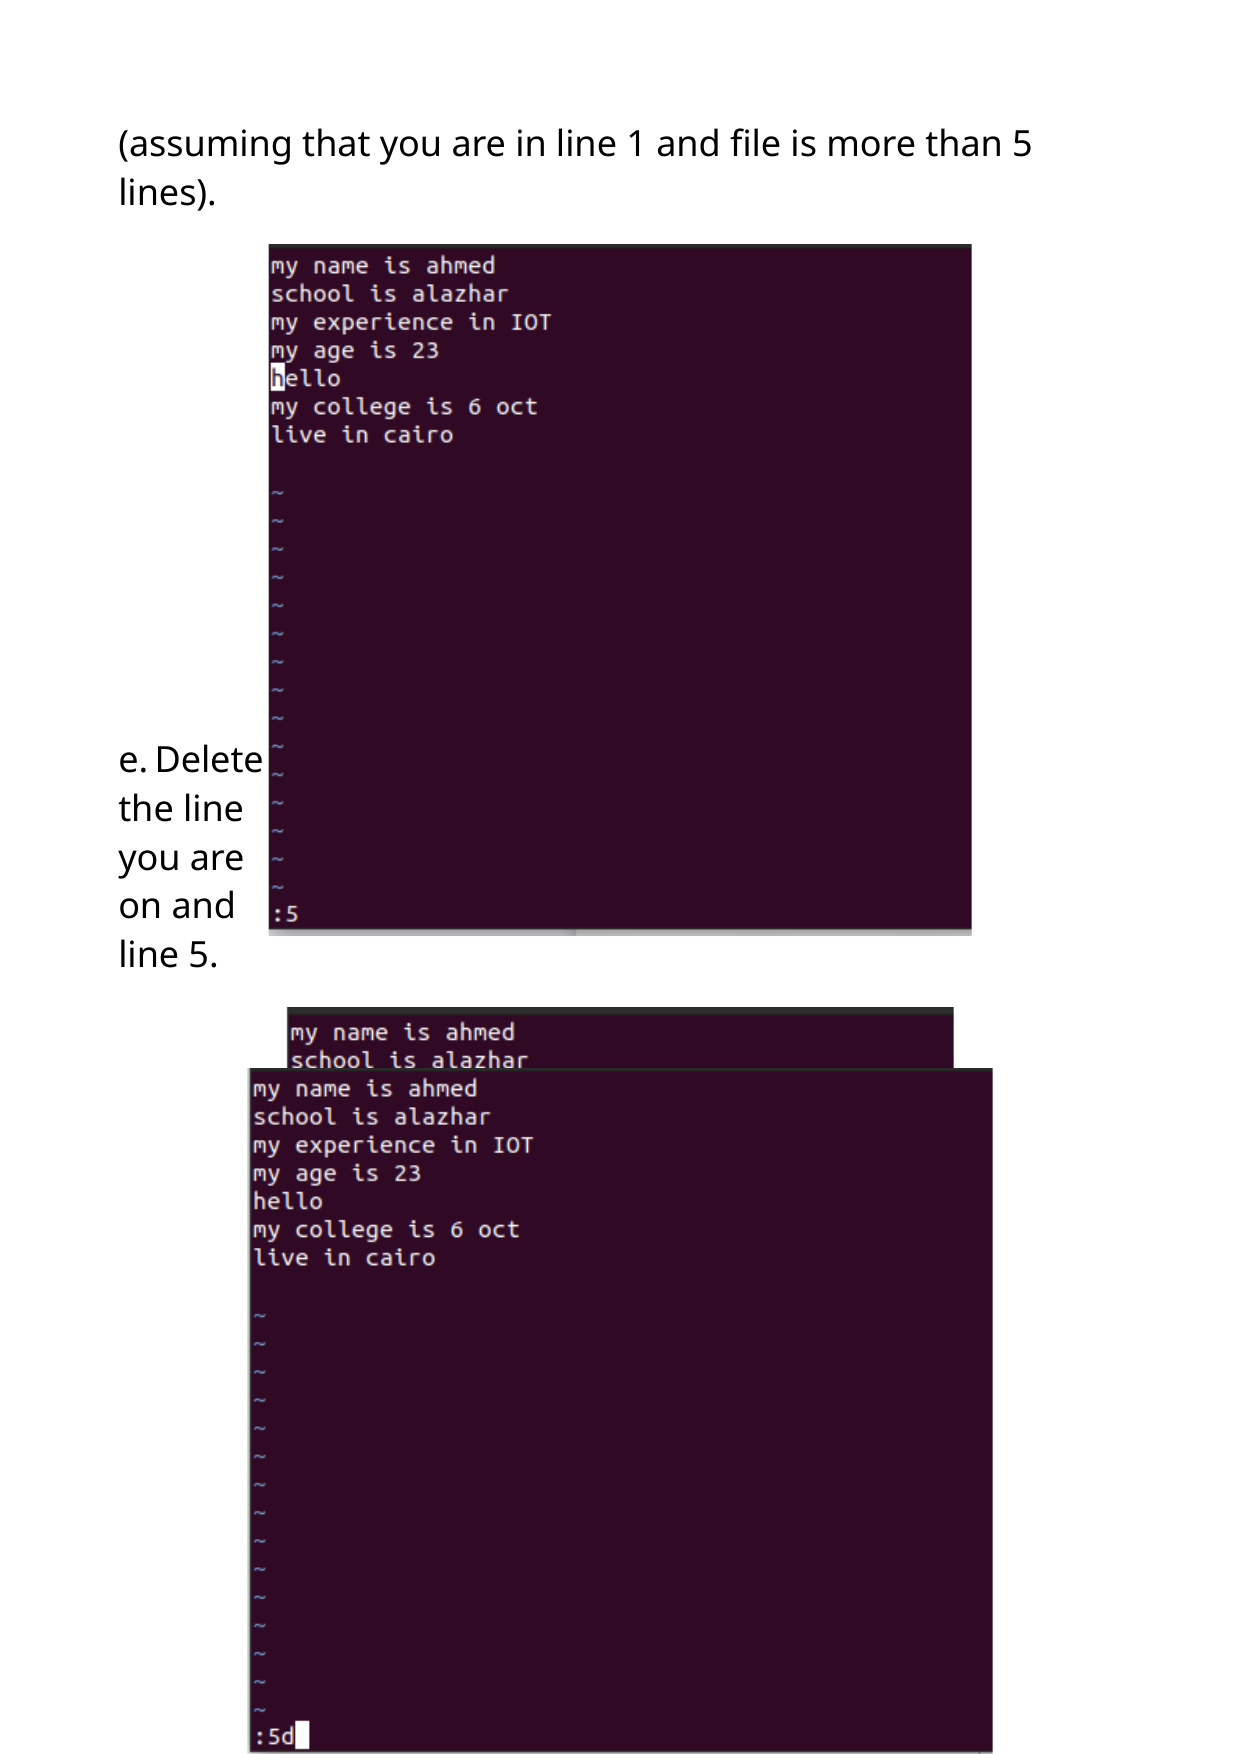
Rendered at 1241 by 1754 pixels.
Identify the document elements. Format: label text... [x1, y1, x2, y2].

text (assuming that you are in line 1 and file is more than 5 lines). [118, 118, 1122, 216]
picture [268, 244, 972, 936]
text e. Delete the line you are on and line 5. [118, 705, 1122, 978]
picture [247, 1007, 993, 1754]
